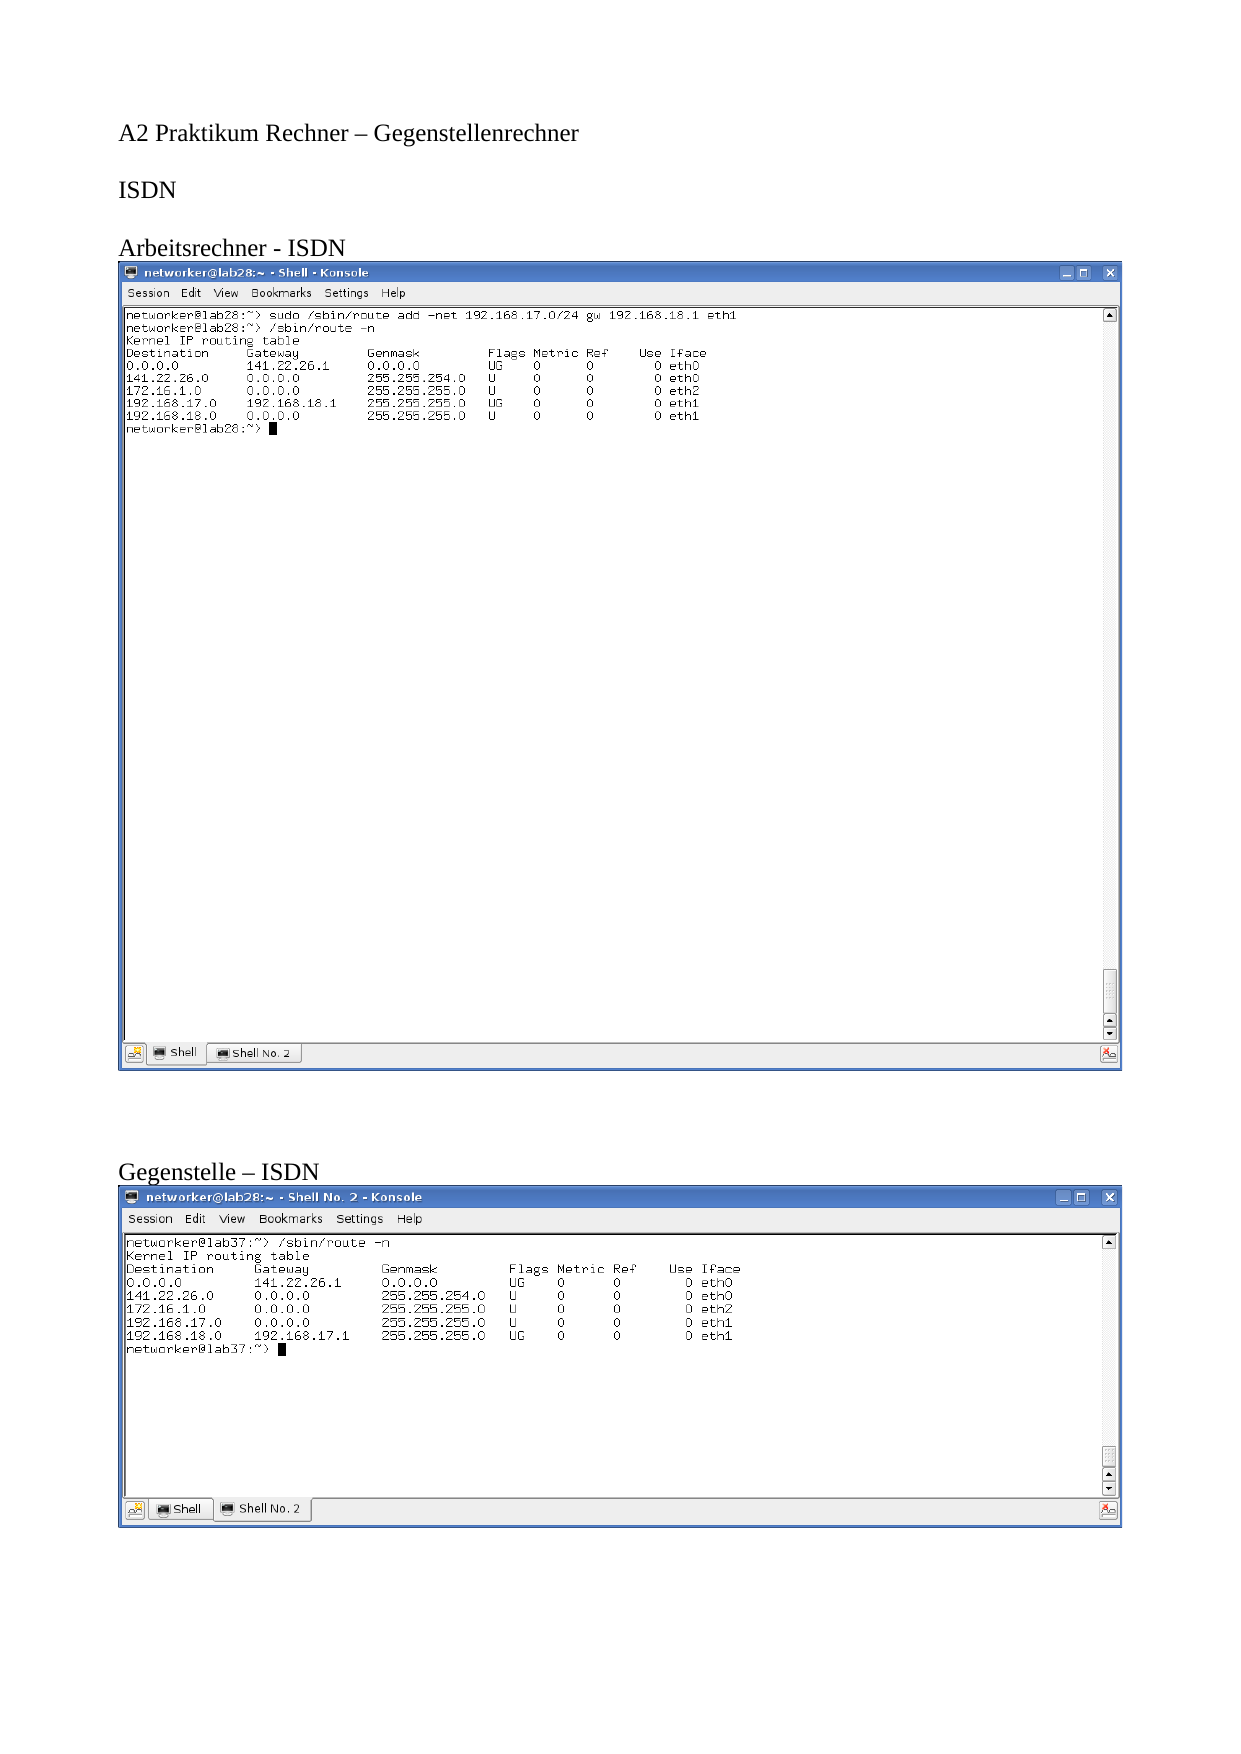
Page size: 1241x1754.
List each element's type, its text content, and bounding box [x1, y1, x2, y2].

text Arbeitsrechner - ISDN [118, 233, 1122, 261]
text ISDN [118, 176, 1122, 204]
picture [118, 261, 1123, 1071]
text Gegenstelle – ISDN [118, 1157, 1122, 1185]
picture [118, 1185, 1123, 1528]
text A2 Praktikum Rechner – Gegenstellenrechner [118, 118, 1122, 147]
